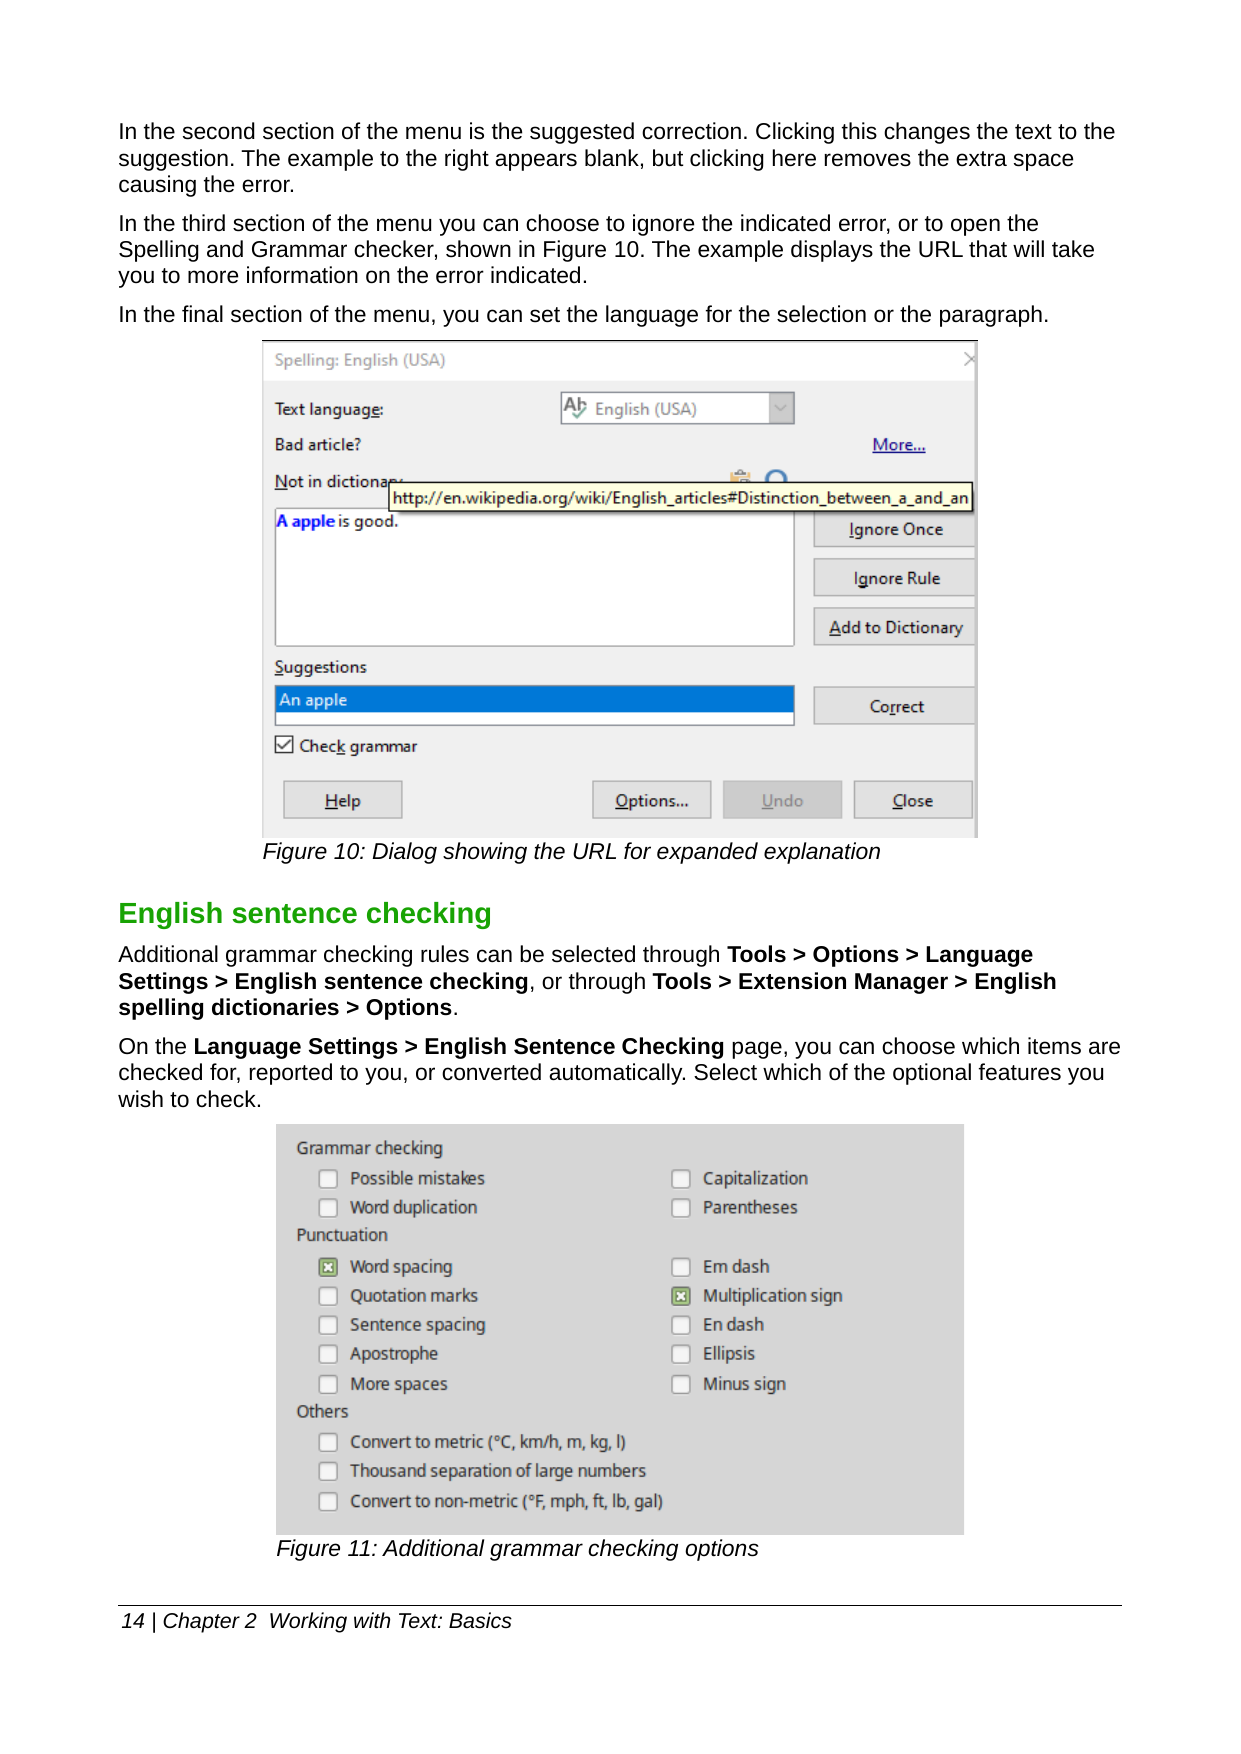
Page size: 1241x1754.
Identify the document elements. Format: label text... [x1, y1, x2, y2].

text On the Language Settings > English Sentence Checking page, you can choose which items are checked for, reported to you, or converted automatically. Select which of the optional features you wish to check. [118, 1033, 1122, 1112]
subtitle English sentence checking [118, 896, 1122, 929]
picture [262, 341, 978, 838]
text Additional grammar checking rules can be selected through Tools > Options > Language Settings > English sentence checking, or through Tools > Extension Manager > English spelling dictionaries > Options. [118, 941, 1122, 1020]
text Figure 10: Dialog showing the URL for expanded explanation [262, 838, 978, 864]
text In the third section of the menu you can choose to ignore the indicated error, or to open the Spelling and Grammar checker, shown in Figure 10. The example displays the URL that will take you to more information on the error indicated. [118, 210, 1122, 289]
text Figure 11: Additional grammar checking options [276, 1535, 964, 1561]
picture [276, 1124, 965, 1535]
text In the second section of the menu is the suggested correction. Clicking this changes the text to the suggestion. The example to the right appears blank, but clicking here removes the extra space causing the error. [118, 118, 1122, 197]
text In the final section of the menu, you can set the language for the selection or the paragraph. [118, 301, 1122, 328]
